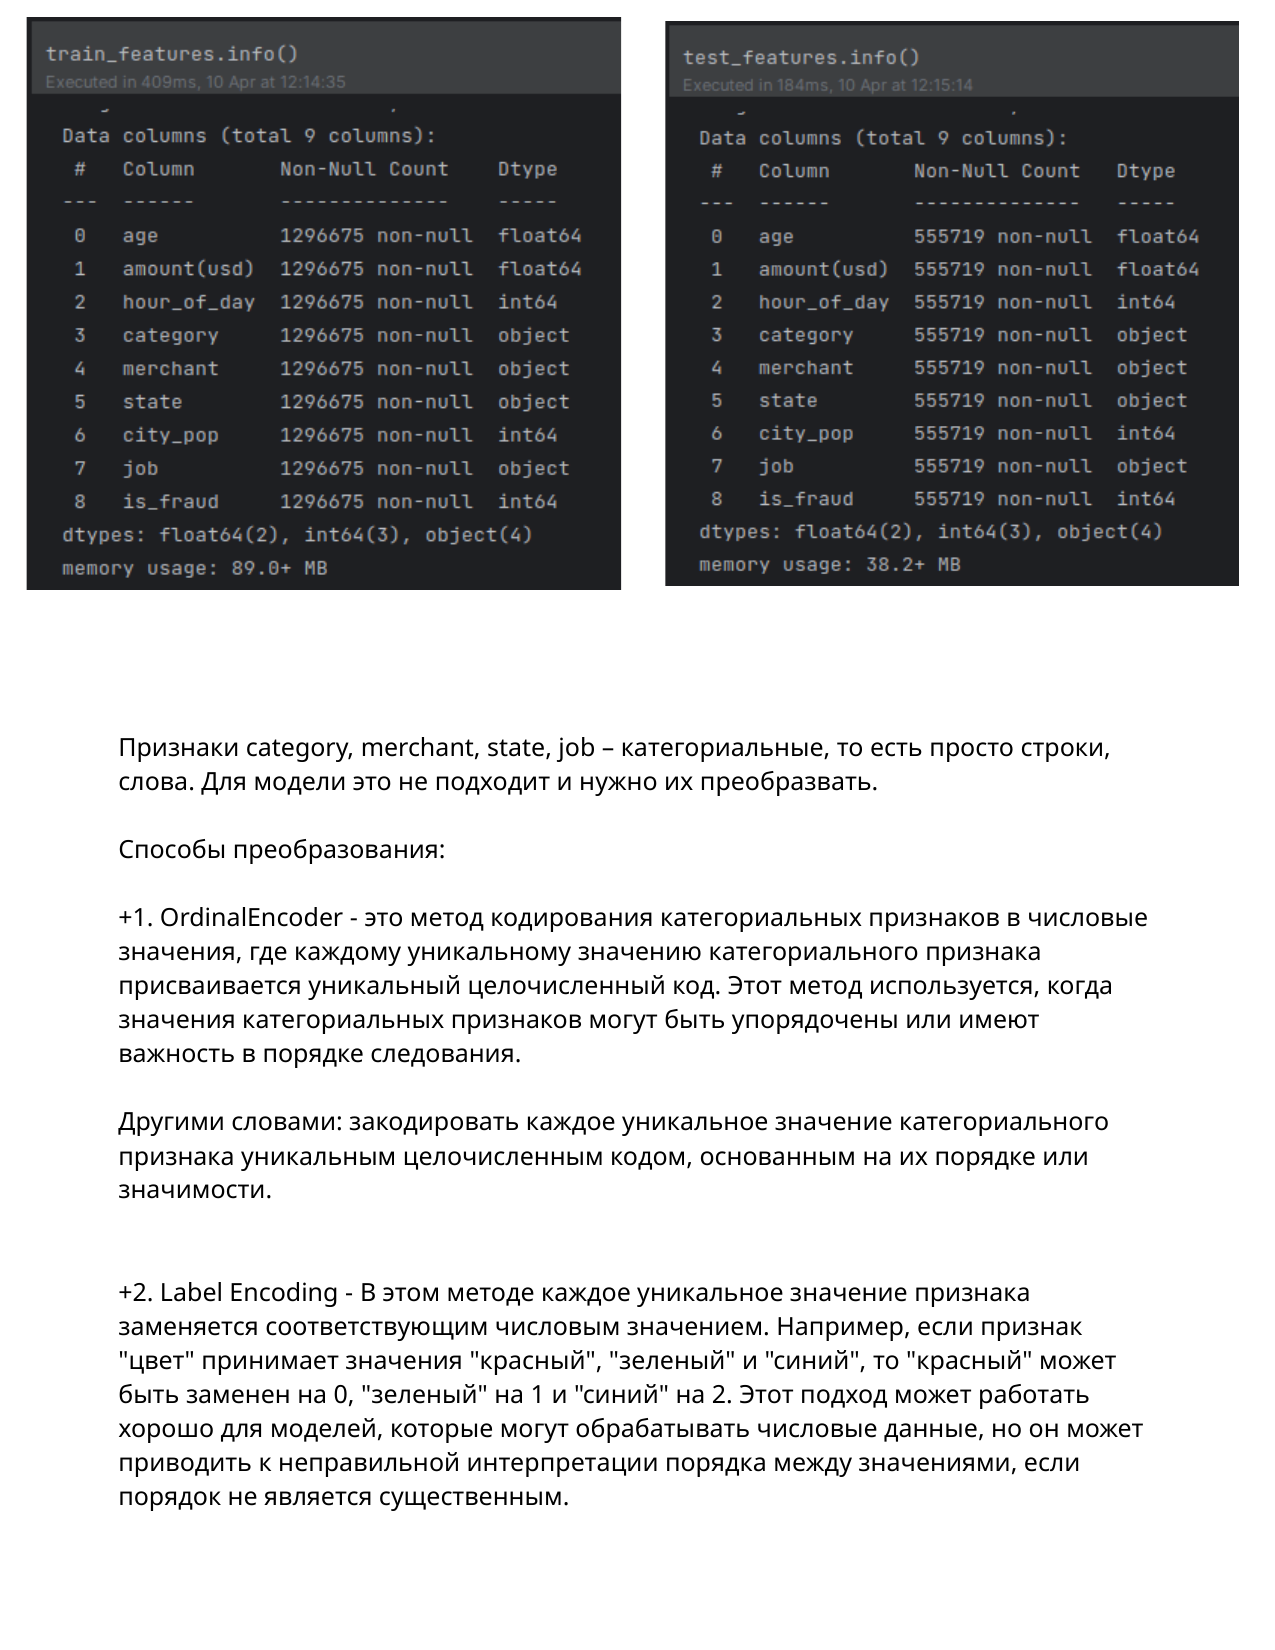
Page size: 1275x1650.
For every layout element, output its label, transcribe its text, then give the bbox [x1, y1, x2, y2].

picture [26, 17, 622, 590]
text Признаки category, merchant, state, job – категориальные, то есть просто строки, слова. Для модели это не подходит и нужно их преобразвать. [118, 729, 1157, 797]
text Другими словами: закодировать каждое уникальное значение категориального признака уникальным целочисленным кодом, основанным на их порядке или значимости. [118, 1104, 1157, 1206]
text +1. OrdinalEncoder - это метод кодирования категориальных признаков в числовые значения, где каждому уникальному значению категориального признака присваивается уникальный целочисленный код. Этот метод используется, когда значения категориальных признаков могут быть упорядочены или имеют важность в порядке следования. [118, 900, 1157, 1070]
text +2. Label Encoding - В этом методе каждое уникальное значение признака заменяется соответствующим числовым значением. Например, если признак "цвет" принимает значения "красный", "зеленый" и "синий", то "красный" может быть заменен на 0, "зеленый" на 1 и "синий" на 2. Этот подход может работать хорошо для моделей, которые могут обрабатывать числовые данные, но он может приводить к неправильной интерпретации порядка между значениями, если порядок не является существенным. [118, 1274, 1157, 1513]
picture [665, 21, 1239, 586]
text Способы преобразования: [118, 832, 1157, 866]
